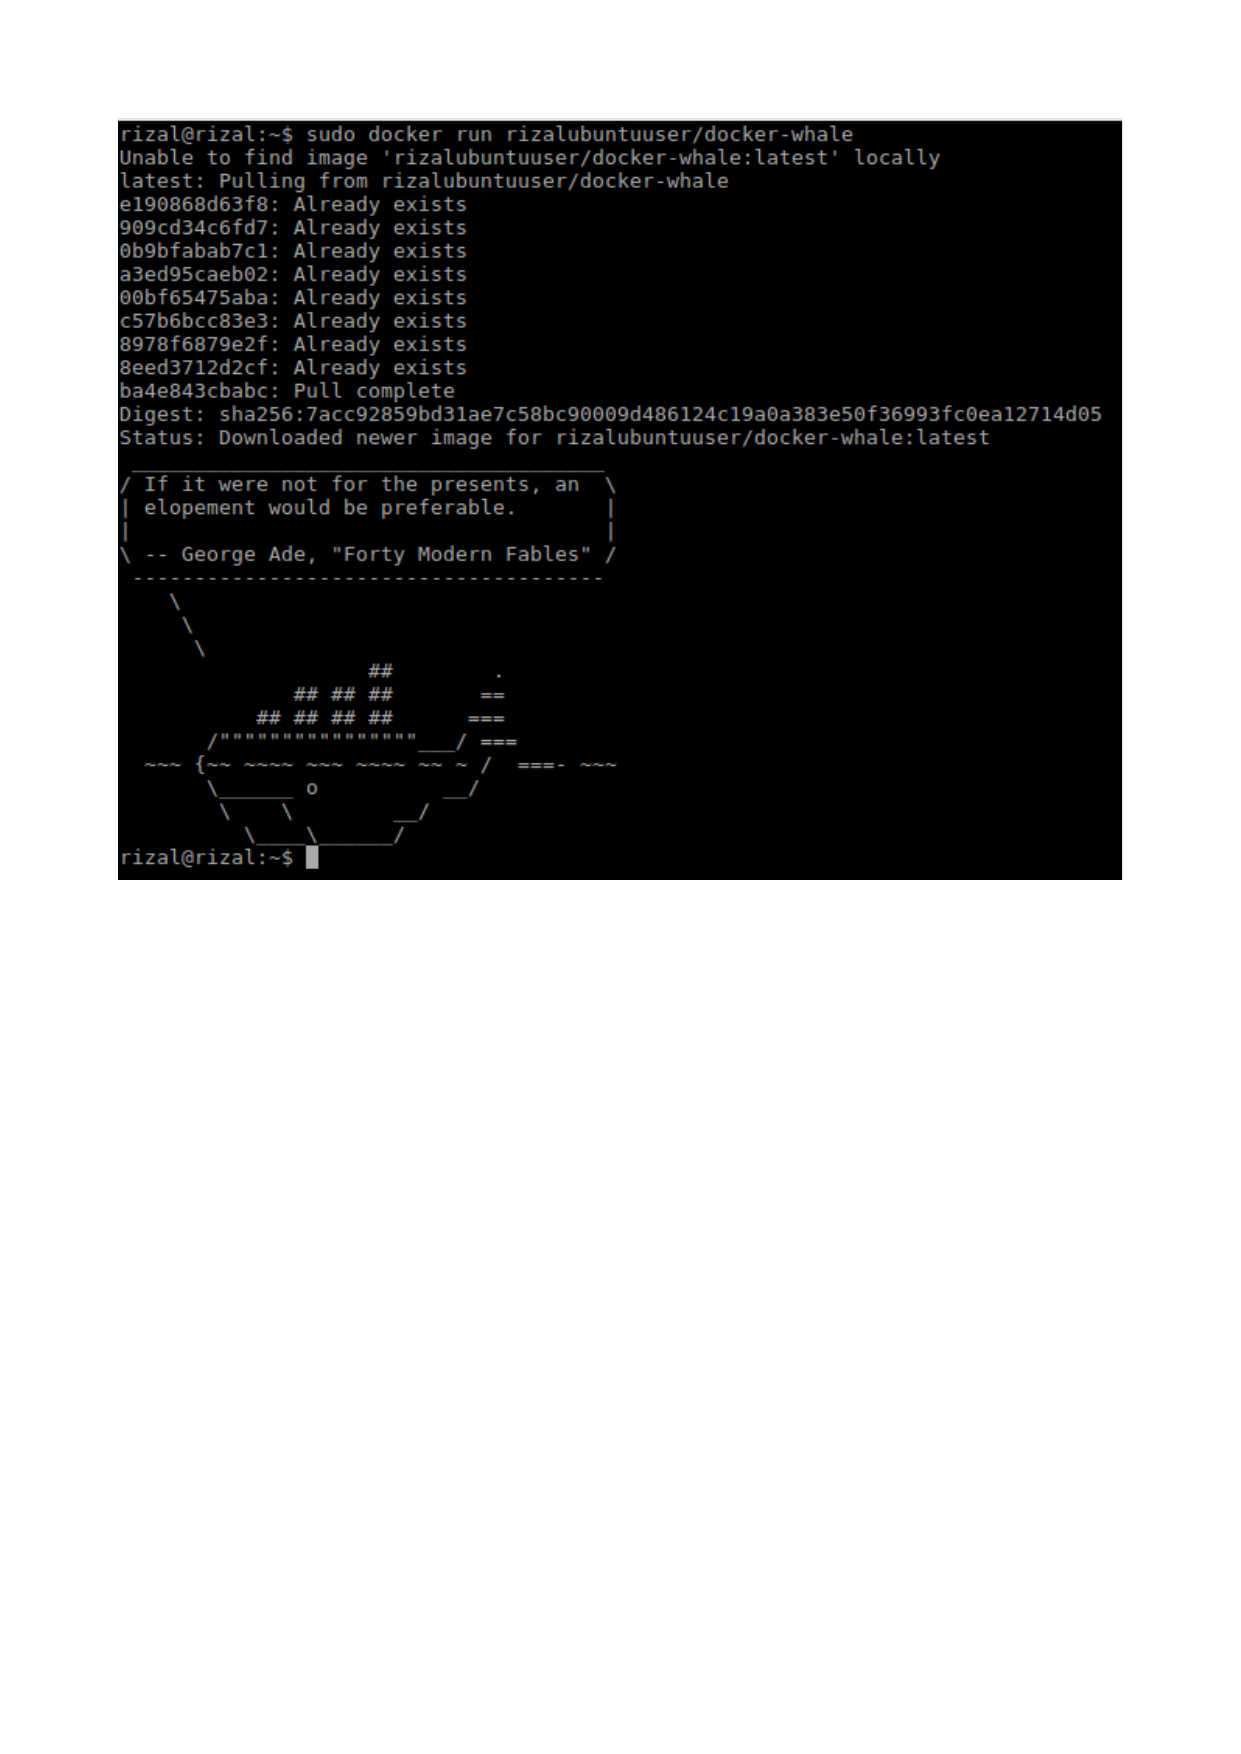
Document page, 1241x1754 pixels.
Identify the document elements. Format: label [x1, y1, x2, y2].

picture [118, 118, 1123, 880]
